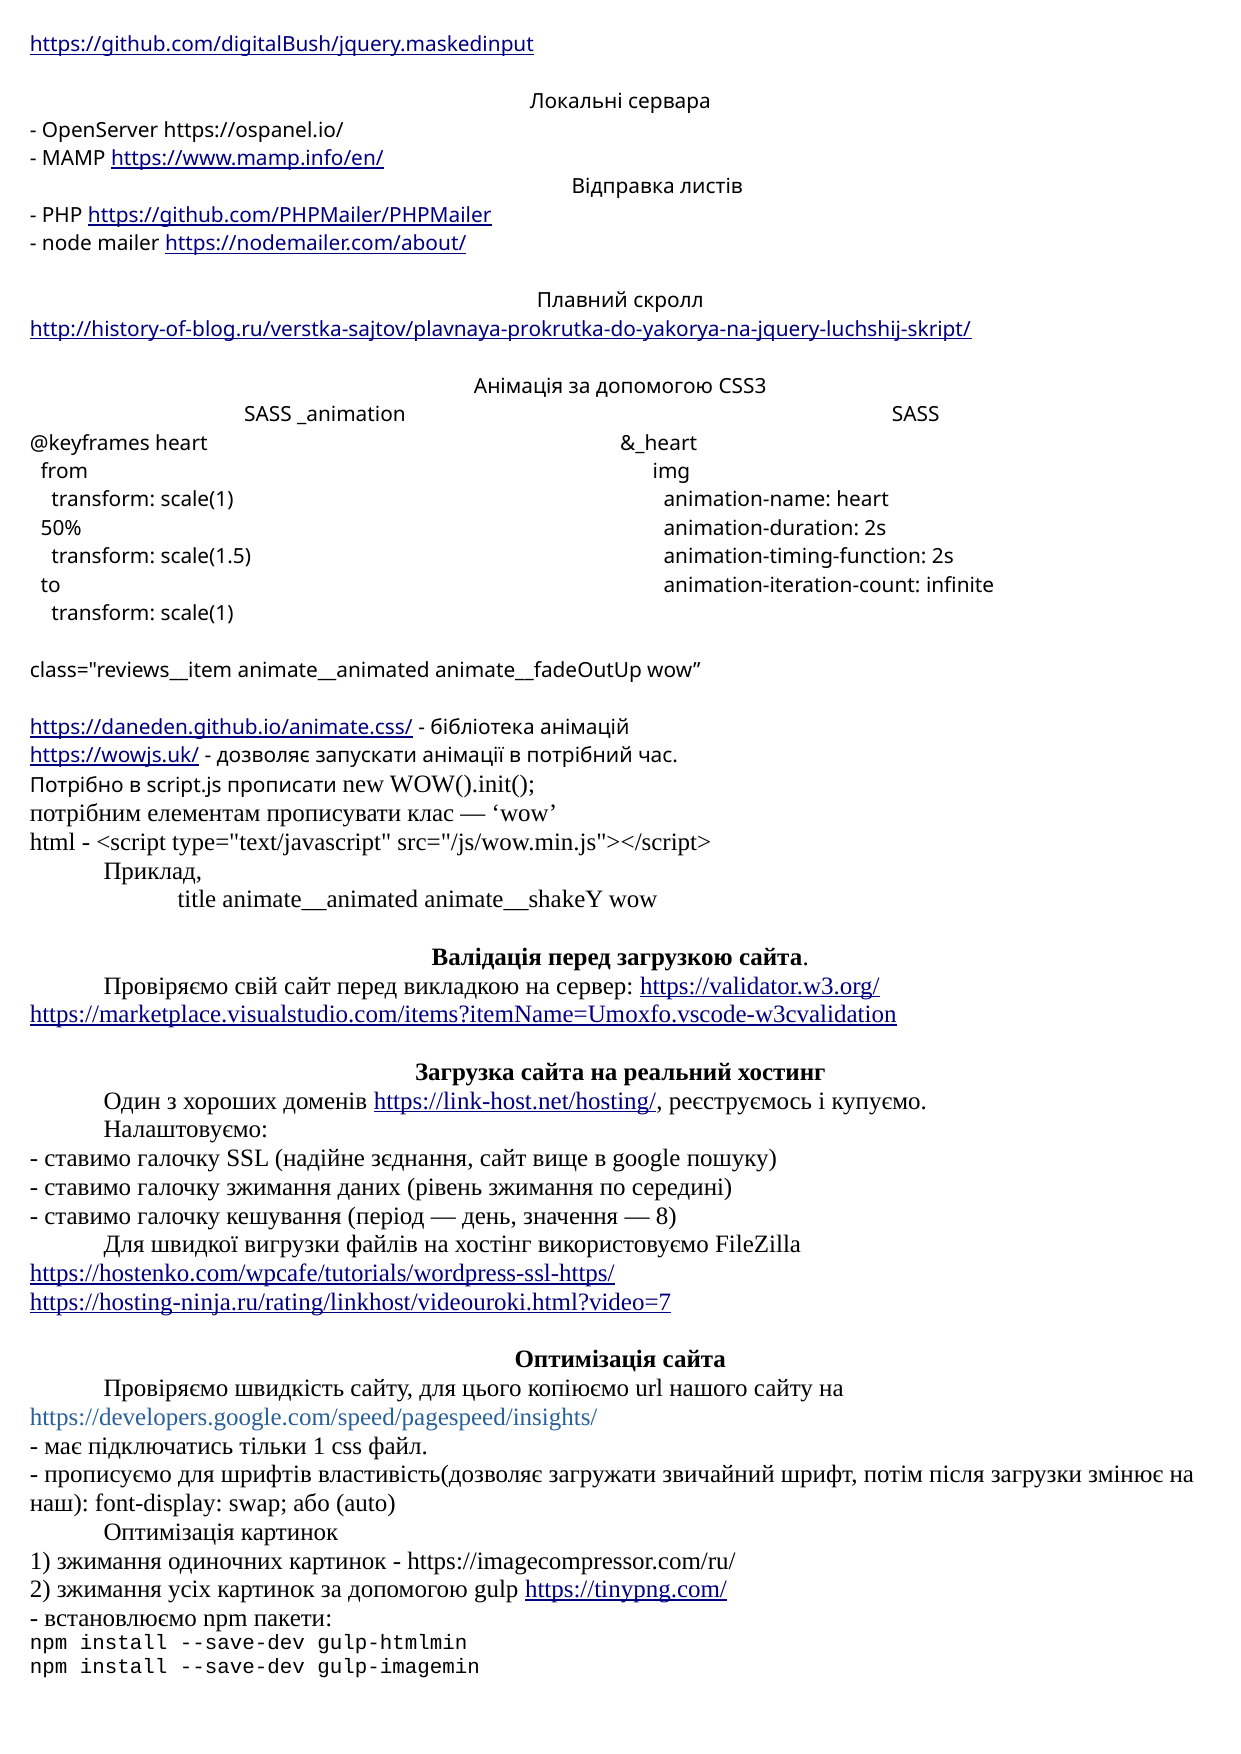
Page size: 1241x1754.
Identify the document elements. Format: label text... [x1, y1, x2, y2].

text https://daneden.github.io/animate.css/ - бібліотека анімацій [29, 712, 1211, 740]
text 1) зжимання одиночних картинок - https://imagecompressor.com/ru/ [29, 1546, 1211, 1574]
text 2) зжимання усіх картинок за допомогою gulp https://tinypng.com/ [29, 1574, 1211, 1603]
text - має підключатись тільки 1 css файл. [29, 1431, 1211, 1459]
text Oптимізація картинок [29, 1517, 1211, 1546]
text - ставимо галочку зжимання даних (рівень зжимання по середині) [29, 1172, 1211, 1201]
text Плавний скролл [29, 285, 1211, 314]
text Анімація за допомогою CSS3 [29, 371, 1211, 399]
table_header SASS [620, 399, 1211, 428]
text Локальні сервара [29, 86, 1211, 115]
text Налаштовуємо: [29, 1114, 1211, 1143]
text - встановлюємо npm пакети: [29, 1603, 1211, 1632]
text title animate__animated animate__shakeY wow [29, 884, 1211, 913]
text https://hosting-ninja.ru/rating/linkhost/videouroki.html?video=7 [29, 1287, 1211, 1316]
text Валідація перед загрузкою сайта. [29, 942, 1211, 971]
text Відправка листів [29, 172, 1211, 200]
text Для швидкої вигрузки файлів на хоcтінг використовуємо FileZilla [29, 1229, 1211, 1258]
text Провіряємо швидкість сайту, для цього копіюємо url нашого сайту на https://developers.google.com/speed/pagespeed/insights/ [29, 1373, 1211, 1431]
text - PHP https://github.com/PHPMailer/PHPMailer [29, 200, 1211, 228]
table_header SASS _animation [30, 399, 620, 428]
text class="reviews__item animate__animated animate__fadeOutUp wow” [29, 655, 1211, 683]
text html - <script type="text/javascript" src="/js/wow.min.js"></script> [29, 827, 1211, 856]
text Провіряємо свій сайт перед викладкою на сервер: https://validator.w3.org/ [29, 971, 1211, 999]
text http://history-of-blog.ru/verstka-sajtov/plavnaya-prokrutka-do-yakorya-na-jquery-luchshij-skript/ [29, 314, 1211, 342]
text Приклад, [29, 856, 1211, 884]
text потрібним елементам прописувати клас — ‘wow’ [29, 798, 1211, 827]
text https://hostenko.com/wpcafe/tutorials/wordpress-ssl-https/ [29, 1258, 1211, 1287]
table_cell @keyframes heart from transform: scale(1) 50% transform: scale(1.5) to transform: scale(1) [30, 428, 620, 627]
text https://github.com/digitalBush/jquery.maskedinput [29, 29, 1211, 58]
text npm install --save-dev gulp-htmlmin [29, 1632, 1211, 1656]
text https://marketplace.visualstudio.com/items?itemName=Umoxfo.vscode-w3cvalidation [29, 999, 1211, 1028]
text https://wowjs.uk/ - дозволяє запускати анімації в потрібний час. [29, 740, 1211, 769]
text Оптимізація сайта [29, 1344, 1211, 1373]
text Один з хороших доменів https://link-host.net/hosting/, реєструємось і купуємо. [29, 1086, 1211, 1114]
text Потрібно в script.js прописати new WOW().init(); [29, 769, 1211, 798]
text npm install --save-dev gulp-imagemin [29, 1656, 1211, 1679]
text - ставимо галочку SSL (надійне зєднання, сайт вище в google пошуку) [29, 1143, 1211, 1172]
text - MAMP https://www.mamp.info/en/ [29, 143, 1211, 172]
text Загрузка сайта на реальний хостинг [29, 1057, 1211, 1086]
text - OpenServer https://ospanel.io/ [29, 115, 1211, 143]
text - ставимо галочку кешування (період — день, значення — 8) [29, 1201, 1211, 1229]
table_cell &_heart img animation-name: heart animation-duration: 2s animation-timing-function: 2s animation-iteration-count: infinite [620, 428, 1211, 627]
text - прописуємо для шрифтів властивість(дозволяє загружати звичайний шрифт, потім після загрузки змінює на наш): font-display: swap; або (auto) [29, 1459, 1211, 1517]
text - node mailer https://nodemailer.com/about/ [29, 228, 1211, 257]
